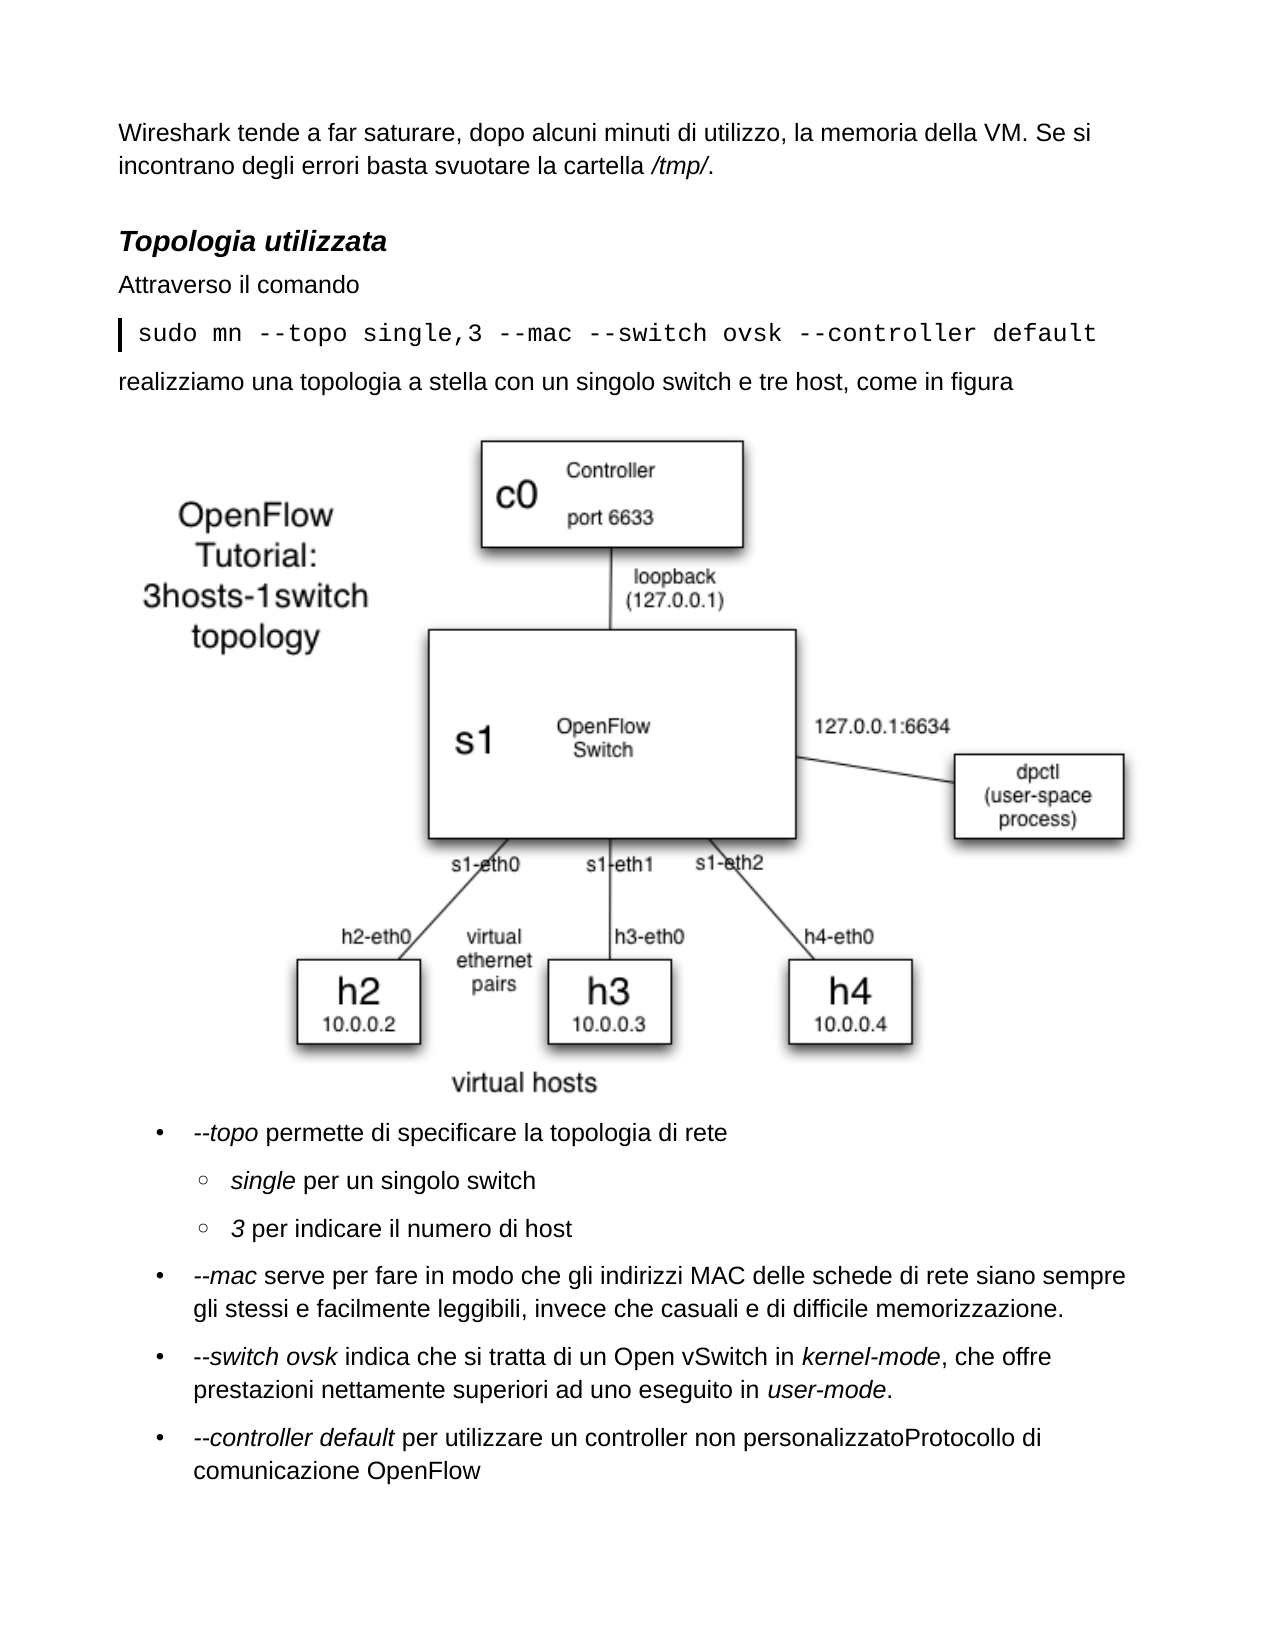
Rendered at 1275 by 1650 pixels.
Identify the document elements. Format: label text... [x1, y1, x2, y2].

text Attraverso il comando [118, 270, 1157, 298]
picture [133, 429, 1142, 1099]
list 3 per indicare il numero di host [193, 1213, 1157, 1242]
text realizziamo una topologia a stella con un singolo switch e tre host, come in figura [118, 367, 1157, 396]
list --switch ovsk indica che si tratta di un Open vSwitch in kernel-mode, che offre prestazioni nettamente superiori ad uno eseguito in user-mode. [156, 1342, 1157, 1404]
list --topo permette di specificare la topologia di rete [118, 414, 1157, 1147]
list --controller default per utilizzare un controller non personalizzatoProtocollo di comunicazione OpenFlow [156, 1423, 1157, 1484]
subtitle Topologia utilizzata [118, 224, 1157, 257]
text sudo mn --topo single,3 --mac --switch ovsk --controller default [118, 317, 1157, 352]
text Wireshark tende a far saturare, dopo alcuni minuti di utilizzo, la memoria della VM. Se si incontrano degli errori basta svuotare la cartella /tmp/. [118, 118, 1157, 180]
list single per un singolo switch [193, 1166, 1157, 1195]
list --mac serve per fare in modo che gli indirizzi MAC delle schede di rete siano sempre gli stessi e facilmente leggibili, invece che casuali e di difficile memorizzazione. [156, 1261, 1157, 1323]
